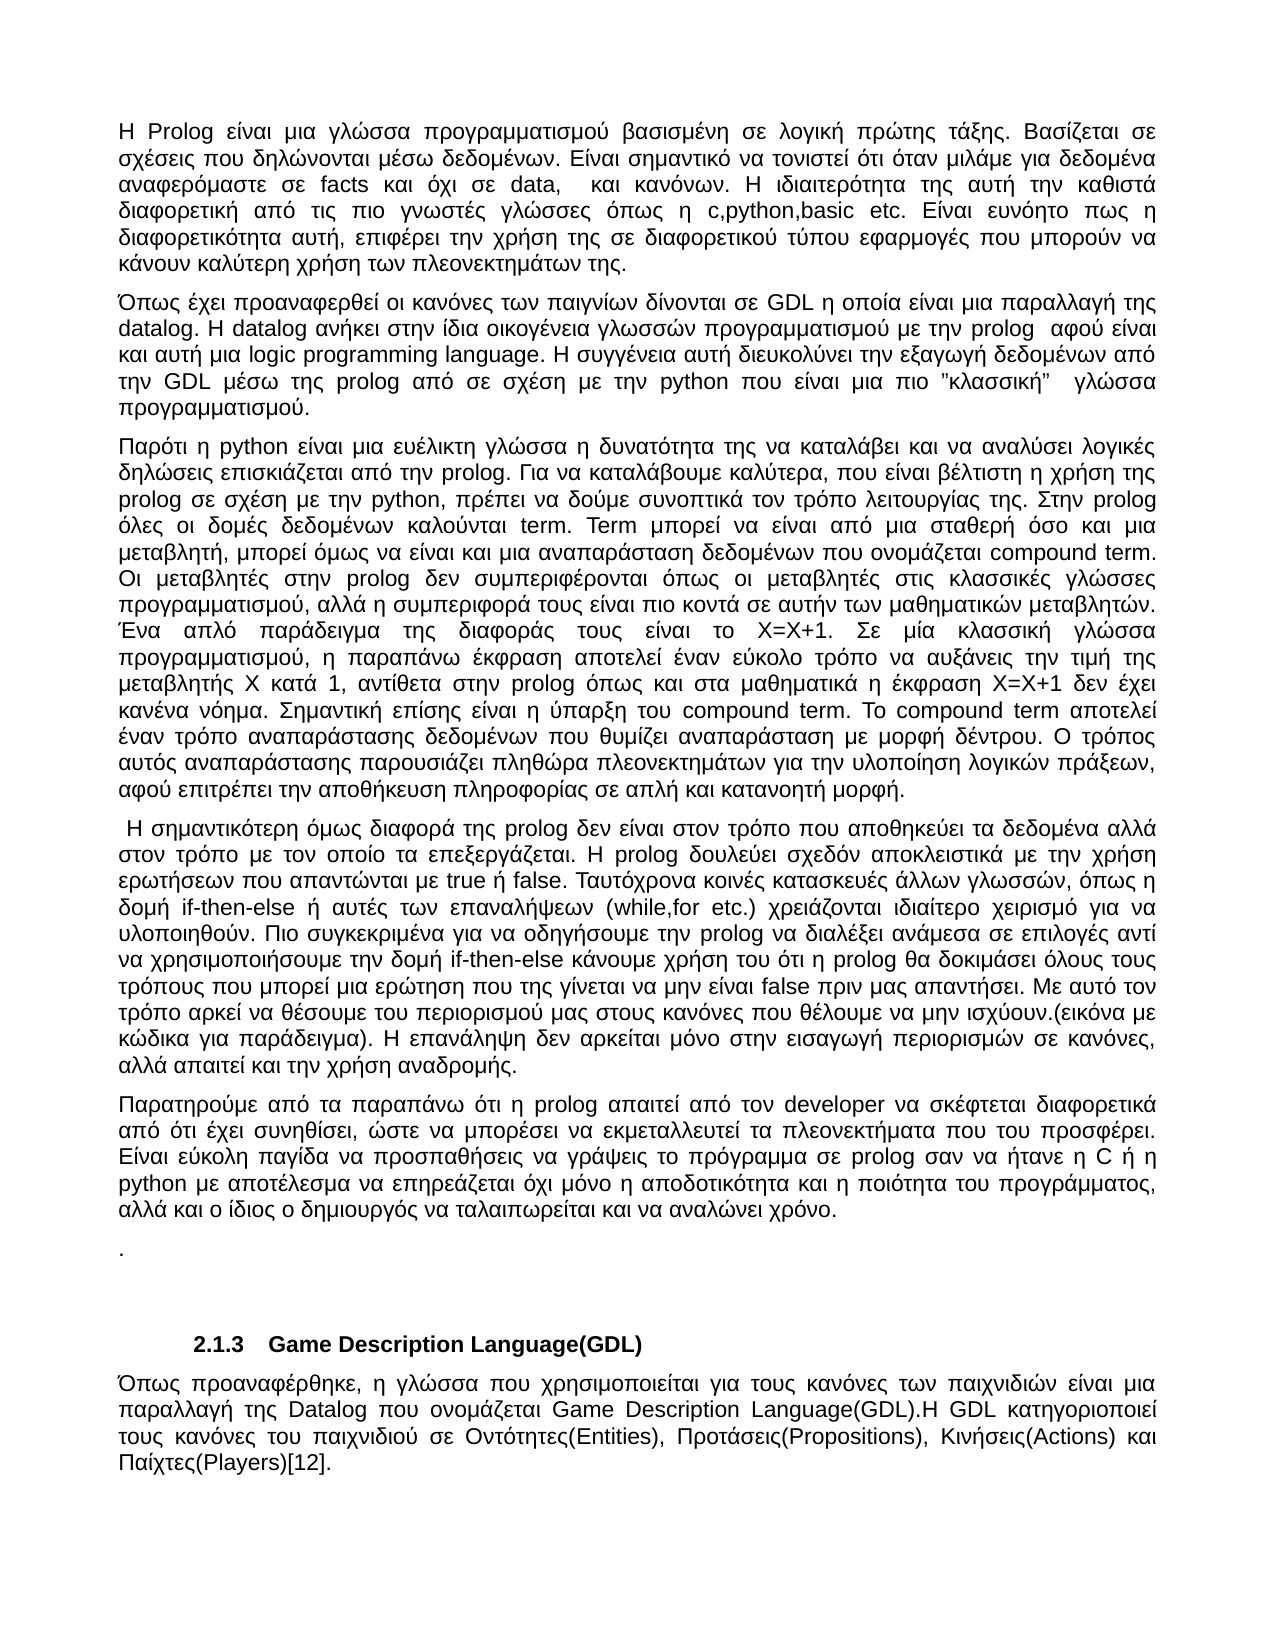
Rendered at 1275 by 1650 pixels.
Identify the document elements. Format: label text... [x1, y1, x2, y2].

text Όπως προαναφέρθηκε, η γλώσσα που χρησιμοποιείται για τους κανόνες των παιχνιδιών είναι μια παραλλαγή της Datalog που ονομάζεται Game Description Language(GDL).H GDL κατηγοριοποιεί τους κανόνες του παιχνιδιού σε Οντότητες(Entities), Προτάσεις(Propositions), Κινήσεις(Actions) και Παίχτες(Players)[12]. [118, 1370, 1157, 1475]
text . [118, 1235, 1157, 1261]
text Η σημαντικότερη όμως διαφορά της prolog δεν είναι στον τρόπο που αποθηκεύει τα δεδομένα αλλά στον τρόπο με τον οποίο τα επεξεργάζεται. Η prolog δουλεύει σχεδόν αποκλειστικά με την χρήση ερωτήσεων που απαντώνται με true ή false. Ταυτόχρονα κοινές κατασκευές άλλων γλωσσών, όπως η δομή if-then-else ή αυτές των επαναλήψεων (while,for etc.) χρειάζονται ιδιαίτερο χειρισμό για να υλοποιηθούν. Πιο συγκεκριμένα για να οδηγήσουμε την prolog να διαλέξει ανάμεσα σε επιλογές αντί να χρησιμοποιήσουμε την δομή if-then-else κάνουμε χρήση του ότι η prolog θα δοκιμάσει όλους τους τρόπους που μπορεί μια ερώτηση που της γίνεται να μην είναι false πριν μας απαντήσει. Με αυτό τον τρόπο αρκεί να θέσουμε του περιορισμού μας στους κανόνες που θέλουμε να μην ισχύουν.(εικόνα με κώδικα για παράδειγμα). Η επανάληψη δεν αρκείται μόνο στην εισαγωγή περιορισμών σε κανόνες, αλλά απαιτεί και την χρήση αναδρομής. [118, 814, 1157, 1078]
text Παρατηρούμε από τα παραπάνω ότι η prolog απαιτεί από τον developer να σκέφτεται διαφορετικά από ότι έχει συνηθίσει, ώστε να μπορέσει να εκμεταλλευτεί τα πλεονεκτήματα που του προσφέρει. Είναι εύκολη παγίδα να προσπαθήσεις να γράψεις το πρόγραμμα σε prolog σαν να ήτανε η C ή η python με αποτέλεσμα να επηρεάζεται όχι μόνο η αποδοτικότητα και η ποιότητα του προγράμματος, αλλά και ο ίδιος ο δημιουργός να ταλαιπωρείται και να αναλώνει χρόνο. [118, 1091, 1157, 1222]
text Παρότι η python είναι μια ευέλικτη γλώσσα η δυνατότητα της να καταλάβει και να αναλύσει λογικές δηλώσεις επισκιάζεται από την prolog. Για να καταλάβουμε καλύτερα, που είναι βέλτιστη η χρήση της prolog σε σχέση με την python, πρέπει να δούμε συνοπτικά τον τρόπο λειτουργίας της. Στην prolog όλες οι δομές δεδομένων καλούνται term. Term μπορεί να είναι από μια σταθερή όσο και μια μεταβλητή, μπορεί όμως να είναι και μια αναπαράσταση δεδομένων που ονομάζεται compound term. Οι μεταβλητές στην prolog δεν συμπεριφέρονται όπως οι μεταβλητές στις κλασσικές γλώσσες προγραμματισμού, αλλά η συμπεριφορά τους είναι πιο κοντά σε αυτήν των μαθηματικών μεταβλητών. Ένα απλό παράδειγμα της διαφοράς τους είναι το Χ=Χ+1. Σε μία κλασσική γλώσσα προγραμματισμού, η παραπάνω έκφραση αποτελεί έναν εύκολο τρόπο να αυξάνεις την τιμή της μεταβλητής Χ κατά 1, αντίθετα στην prolog όπως και στα μαθηματικά η έκφραση Χ=Χ+1 δεν έχει κανένα νόημα. Σημαντική επίσης είναι η ύπαρξη του compound term. Το compound term αποτελεί έναν τρόπο αναπαράστασης δεδομένων που θυμίζει αναπαράσταση με μορφή δέντρου. Ο τρόπος αυτός αναπαράστασης παρουσιάζει πληθώρα πλεονεκτημάτων για την υλοποίηση λογικών πράξεων, αφού επιτρέπει την αποθήκευση πληροφορίας σε απλή και κατανοητή μορφή. [118, 433, 1157, 802]
text H Prolog είναι μια γλώσσα προγραμματισμού βασισμένη σε λογική πρώτης τάξης. Βασίζεται σε σχέσεις που δηλώνονται μέσω δεδομένων. Είναι σημαντικό να τονιστεί ότι όταν μιλάμε για δεδομένα αναφερόμαστε σε facts και όχι σε data, και κανόνων. Η ιδιαιτερότητα της αυτή την καθιστά διαφορετική από τις πιο γνωστές γλώσσες όπως η c,python,basic etc. Είναι ευνόητο πως η διαφορετικότητα αυτή, επιφέρει την χρήση της σε διαφορετικού τύπου εφαρμογές που μπορούν να κάνουν καλύτερη χρήση των πλεονεκτημάτων της. [118, 118, 1157, 276]
list Game Description Language(GDL) [193, 1331, 1157, 1357]
text Όπως έχει προαναφερθεί οι κανόνες των παιγνίων δίνονται σε GDL η οποία είναι μια παραλλαγή της datalog. Η datalog ανήκει στην ίδια οικογένεια γλωσσών προγραμματισμού με την prolog αφού είναι και αυτή μια logic programming language. Η συγγένεια αυτή διευκολύνει την εξαγωγή δεδομένων από την GDL μέσω της prolog από σε σχέση με την python που είναι μια πιο ”κλασσική” γλώσσα προγραμματισμού. [118, 289, 1157, 421]
